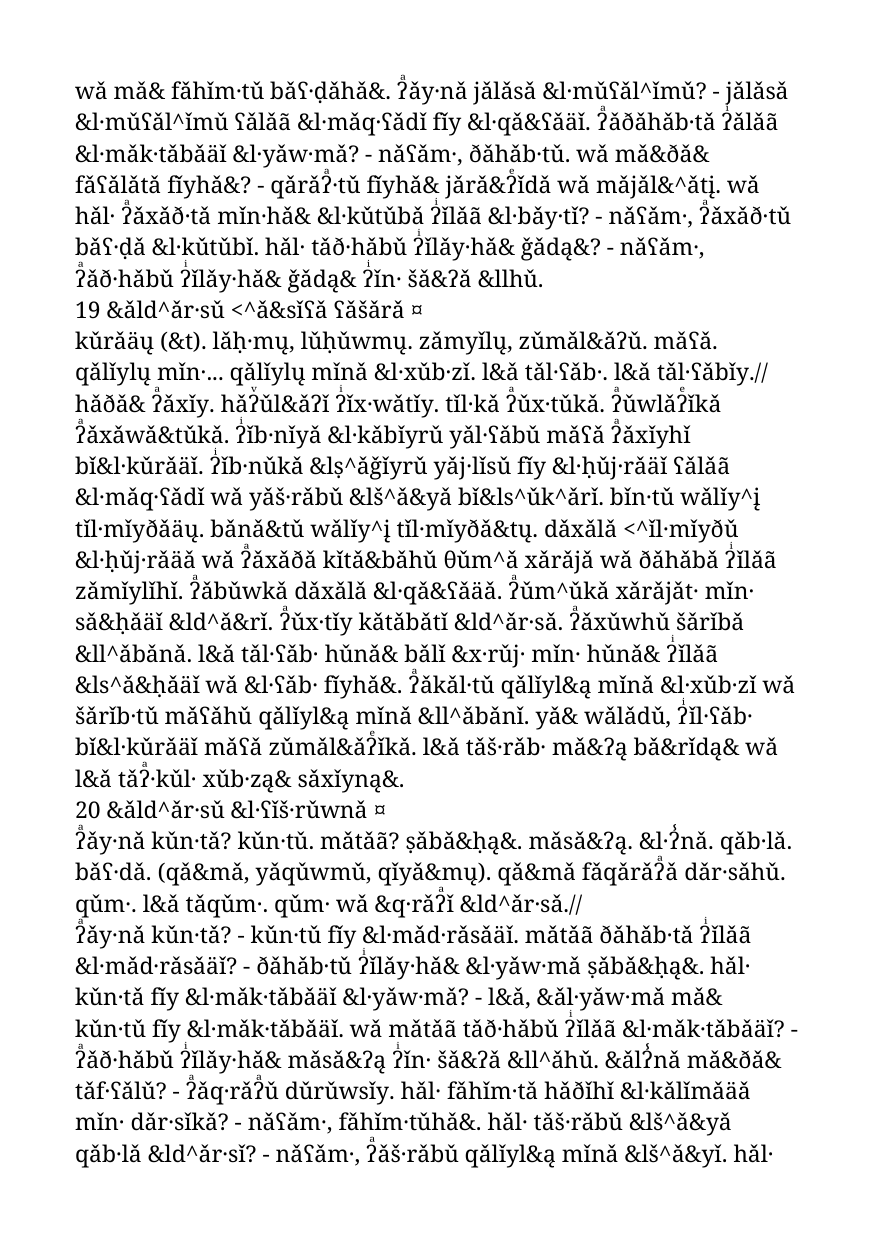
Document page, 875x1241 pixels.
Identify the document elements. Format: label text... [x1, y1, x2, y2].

text 20 &ǎld^ǎr·sǔ &l·ʕǐš·rǔwnǎ ¤ [75, 794, 799, 825]
text ʔͣǎy·nǎ kǔn·tǎ? - kǔn·tǔ fǐy &l·mǎd·rǎsǎäǐ. mǎtǎã ðǎhǎb·tǎ ʔͥǐlǎã &l·mǎd·rǎsǎäǐ? - ðǎhǎb·tǔ ʔͥǐlǎy·hǎ& &l·yǎw·mǎ ṣǎbǎ&ḥą&. hǎl· kǔn·tǎ fǐy &l·mǎk·tǎbǎäǐ &l·yǎw·mǎ? - l&ǎ, &ǎl·yǎw·mǎ mǎ& kǔn·tǔ fǐy &l·mǎk·tǎbǎäǐ. wǎ mǎtǎã tǎð·hǎbǔ ʔͥǐlǎã &l·mǎk·tǎbǎäǐ? - ʔͣǎð·hǎbǔ ʔͥǐlǎy·hǎ& mǎsǎ&ʔą ʔͥǐn· šǎ&ʔǎ &ll^ǎhǔ. &ǎlʔ̾nǎ mǎ&ðǎ& tǎf·ʕǎlǔ? - ʔͣǎq·rǎʔͣǔ dǔrǔwsǐy. hǎl· fǎhǐm·tǎ hǎðǐhǐ &l·kǎlǐmǎäǎ mǐn· dǎr·sǐkǎ? - nǎʕǎm·, fǎhǐm·tǔhǎ&. hǎl· tǎš·rǎbǔ &lš^ǎ&yǎ qǎb·lǎ &ld^ǎr·sǐ? - nǎʕǎm·, ʔͣǎš·rǎbǔ qǎlǐyl&ą mǐnǎ &lš^ǎ&yǐ. hǎl· [75, 919, 799, 1169]
text ʔͣǎy·nǎ kǔn·tǎ? kǔn·tǔ. mǎtǎã? ṣǎbǎ&ḥą&. mǎsǎ&ʔą. &l·ʔ̾nǎ. qǎb·lǎ. bǎʕ·dǎ. (qǎ&mǎ, yǎqǔwmǔ, qǐyǎ&mų). qǎ&mǎ fǎqǎrǎʔͣǎ dǎr·sǎhǔ. qǔm·. l&ǎ tǎqǔm·. qǔm· wǎ &q·rǎʔͣǐ &ld^ǎr·sǎ.// [75, 825, 799, 919]
text 19 &ǎld^ǎr·sǔ <^ǎ&sǐʕǎ ʕǎšǎrǎ ¤ [75, 294, 799, 325]
text hǎðǎ& ʔͣǎxǐy. hǎʔͮǔl&ǎʔǐ ʔͥǐx·wǎtǐy. tǐl·kǎ ʔͣǔx·tǔkǎ. ʔͣǔwlǎʔͤǐkǎ ʔͣǎxǎwǎ&tǔkǎ. ʔͥǐb·nǐyǎ &l·kǎbǐyrǔ yǎl·ʕǎbǔ mǎʕǎ ʔͣǎxǐyhǐ bǐ&l·kǔrǎäǐ. ʔͥǐb·nǔkǎ &lṣ^ǎǧǐyrǔ yǎj·lǐsǔ fǐy &l·ḥǔj·rǎäǐ ʕǎlǎã &l·mǎq·ʕǎdǐ wǎ yǎš·rǎbǔ &lš^ǎ&yǎ bǐ&ls^ǔk^ǎrǐ. bǐn·tǔ wǎlǐy^į tǐl·mǐyðǎäų. bǎnǎ&tǔ wǎlǐy^į tǐl·mǐyðǎ&tų. dǎxǎlǎ <^ǐl·mǐyðǔ &l·ḥǔj·rǎäǎ wǎ ʔͣǎxǎðǎ kǐtǎ&bǎhǔ θǔm^ǎ xǎrǎjǎ wǎ ðǎhǎbǎ ʔͥǐlǎã zǎmǐylǐhǐ. ʔͣǎbǔwkǎ dǎxǎlǎ &l·qǎ&ʕǎäǎ. ʔͣǔm^ǔkǎ xǎrǎjǎt· mǐn· sǎ&ḥǎäǐ &ld^ǎ&rǐ. ʔͣǔx·tǐy kǎtǎbǎtǐ &ld^ǎr·sǎ. ʔͣǎxǔwhǔ šǎrǐbǎ &ll^ǎbǎnǎ. l&ǎ tǎl·ʕǎb· hǔnǎ& bǎlǐ &x·rǔj· mǐn· hǔnǎ& ʔͥǐlǎã &ls^ǎ&ḥǎäǐ wǎ &l·ʕǎb· fǐyhǎ&. ʔͣǎkǎl·tǔ qǎlǐyl&ą mǐnǎ &l·xǔb·zǐ wǎ šǎrǐb·tǔ mǎʕǎhǔ qǎlǐyl&ą mǐnǎ &ll^ǎbǎnǐ. yǎ& wǎlǎdǔ, ʔͥǐl·ʕǎb· bǐ&l·kǔrǎäǐ mǎʕǎ zǔmǎl&ǎʔͤǐkǎ. l&ǎ tǎš·rǎb· mǎ&ʔą bǎ&rǐdą& wǎ l&ǎ tǎʔͣ·kǔl· xǔb·zą& sǎxǐyną&. [75, 387, 799, 794]
text kǔrǎäų (&t). lǎḥ·mų, lǔḥǔwmų. zǎmyǐlų, zǔmǎl&ǎʔǔ. mǎʕǎ. qǎlǐylų mǐn·... qǎlǐylų mǐnǎ &l·xǔb·zǐ. l&ǎ tǎl·ʕǎb·. l&ǎ tǎl·ʕǎbǐy.// [75, 325, 799, 387]
text wǎ mǎ& fǎhǐm·tǔ bǎʕ·ḍǎhǎ&. ʔͣǎy·nǎ jǎlǎsǎ &l·mǔʕǎl^ǐmǔ? - jǎlǎsǎ &l·mǔʕǎl^ǐmǔ ʕǎlǎã &l·mǎq·ʕǎdǐ fǐy &l·qǎ&ʕǎäǐ. ʔͣǎðǎhǎb·tǎ ʔͥǎlǎã &l·mǎk·tǎbǎäǐ &l·yǎw·mǎ? - nǎʕǎm·, ðǎhǎb·tǔ. wǎ mǎ&ðǎ& fǎʕǎlǎtǎ fǐyhǎ&? - qǎrǎʔͣ·tǔ fǐyhǎ& jǎrǎ&ʔͤǐdǎ wǎ mǎjǎl&^ǎtį. wǎ hǎl· ʔͣǎxǎð·tǎ mǐn·hǎ& &l·kǔtǔbǎ ʔͥǐlǎã &l·bǎy·tǐ? - nǎʕǎm·, ʔͣǎxǎð·tǔ bǎʕ·ḍǎ &l·kǔtǔbǐ. hǎl· tǎð·hǎbǔ ʔͥǐlǎy·hǎ& ǧǎdą&? - nǎʕǎm·, ʔͣǎð·hǎbǔ ʔͥǐlǎy·hǎ& ǧǎdą& ʔͥǐn· šǎ&ʔǎ &llhǔ. [75, 75, 799, 294]
